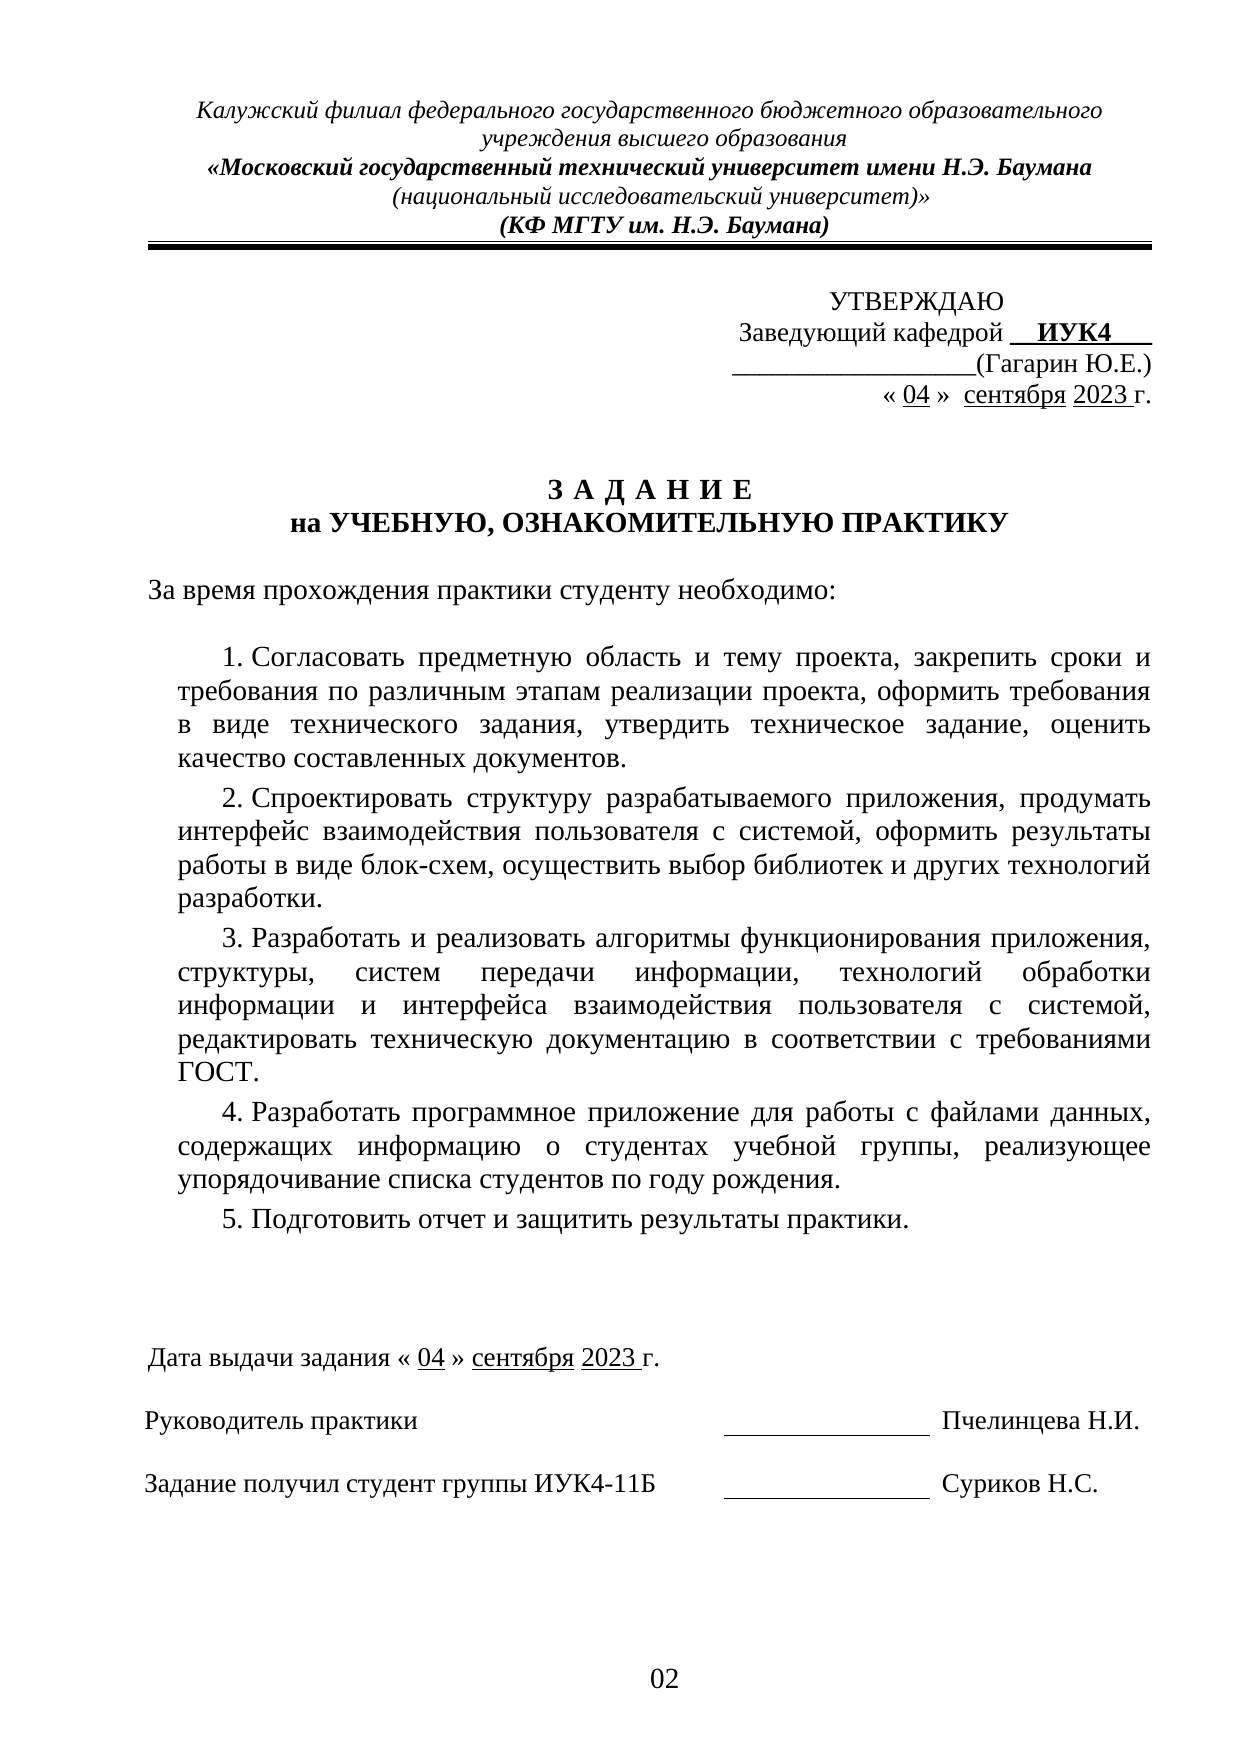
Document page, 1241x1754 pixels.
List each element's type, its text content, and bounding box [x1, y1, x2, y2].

table_cell [133, 1435, 723, 1467]
table_cell Задание получил студент группы ИУК4-11Б [133, 1467, 723, 1498]
list Разработать и реализовать алгоритмы функционирования приложения, структуры, систем передачи информации, технологий обработки информации и интерфейса взаимодействия пользователя с системой, редактировать техническую документацию в соответствии с требованиями ГОСТ. [177, 920, 1152, 1088]
subtitle Калужский филиал федерального государственного бюджетного образовательного учреждения высшего образования [148, 95, 1152, 152]
list Спроектировать структуру разрабатываемого приложения, продумать интерфейс взаимодействия пользователя с системой, оформить результаты работы в виде блок-схем, осуществить выбор библиотек и других технологий разработки. [177, 780, 1152, 914]
table_cell [724, 1436, 930, 1467]
text __________________(Гагарин Ю.Е.) [148, 347, 1152, 378]
text Дата выдачи задания « 04 » сентября 2023 г. [148, 1342, 1152, 1373]
table_header [724, 1404, 930, 1435]
text ЗАДАНИЕ [148, 472, 1152, 505]
text УТВЕРЖДАЮ [148, 285, 1004, 316]
table_cell [724, 1467, 930, 1498]
table_cell [930, 1435, 1163, 1467]
table_header Пчелинцева Н.И. [930, 1404, 1163, 1435]
list Согласовать предметную область и тему проекта, закрепить сроки и требования по различным этапам реализации проекта, оформить требования в виде технического задания, утвердить техническое задание, оценить качество составленных документов. [177, 639, 1152, 774]
list Подготовить отчет и защитить результаты практики. [177, 1201, 1152, 1235]
text «Московский государственный технический университет имени Н.Э. Баумана (национальный исследовательский университет)» (КФ МГТУ им. Н.Э. Баумана) [148, 152, 1152, 241]
text на УЧЕБНУЮ, ОЗНАКОМИТЕЛЬНУЮ ПРАКТИКУ [148, 505, 1152, 539]
list Разработать программное приложение для работы с файлами данных, содержащих информацию о студентах учебной группы, реализующее упорядочивание списка студентов по году рождения. [177, 1094, 1152, 1195]
text Заведующий кафедрой __ИУК4___ [148, 316, 1152, 347]
text « 04 » сентября 2023 г. [148, 378, 1152, 409]
table_cell Суриков Н.С. [930, 1467, 1163, 1498]
table_header Руководитель практики [133, 1404, 723, 1435]
text За время прохождения практики студенту необходимо: [148, 572, 1152, 606]
